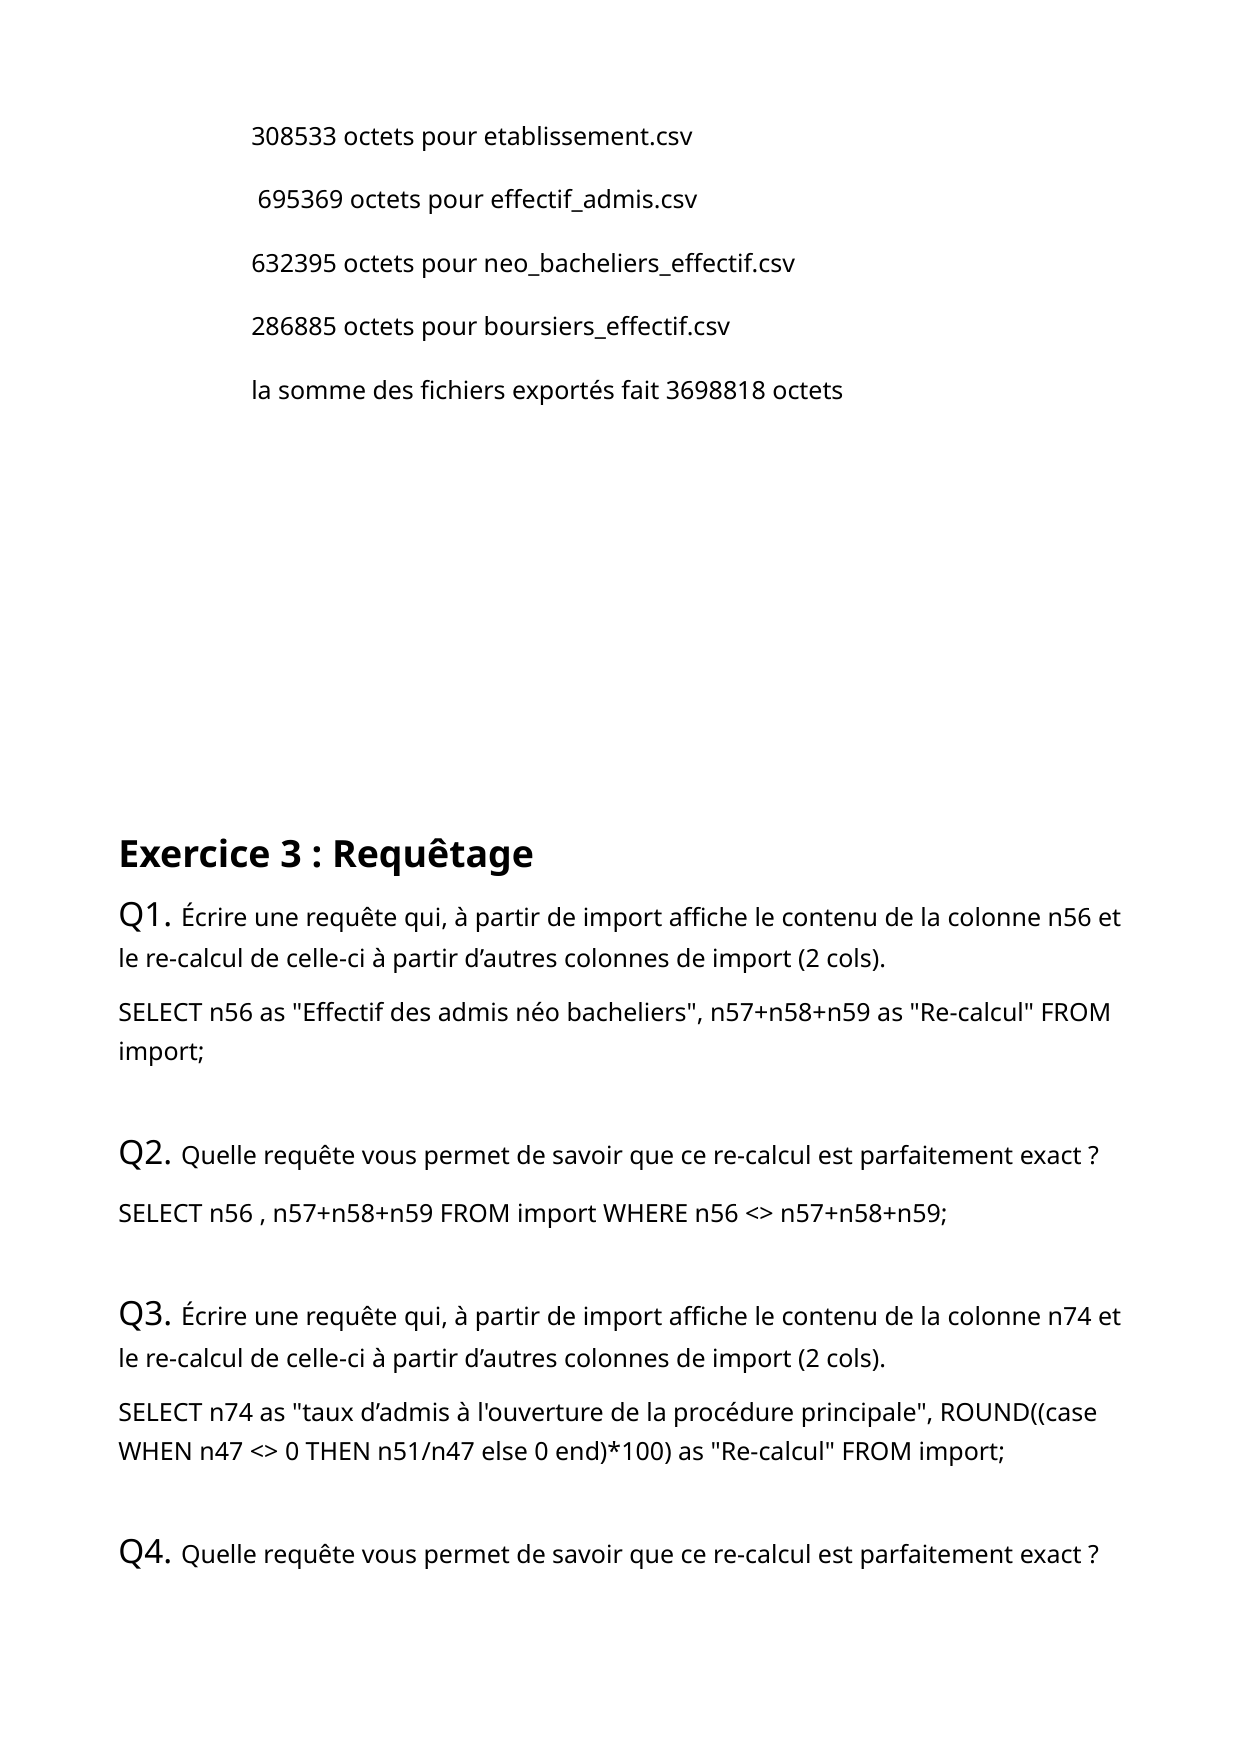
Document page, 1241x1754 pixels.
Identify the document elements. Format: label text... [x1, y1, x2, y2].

text Q1. Écrire une requête qui, à partir de import affiche le contenu de la colonne n56 et le re-calcul de celle-ci à partir d’autres colonnes de import (2 cols). [118, 891, 1122, 975]
list 632395 octets pour neo_bacheliers_effectif.csv [222, 245, 1063, 279]
text Q4. Quelle requête vous permet de savoir que ce re-calcul est parfaitement exact ? [118, 1487, 1122, 1573]
text Q2. Quelle requête vous permet de savoir que ce re-calcul est parfaitement exact ? [118, 1088, 1122, 1174]
text Q3. Écrire une requête qui, à partir de import affiche le contenu de la colonne n74 et le re-calcul de celle-ci à partir d’autres colonnes de import (2 cols). [118, 1249, 1122, 1374]
list 695369 octets pour effectif_admis.csv [222, 182, 1063, 216]
subtitle Exercice 3 : Requêtage [118, 827, 1122, 878]
text SELECT n56 , n57+n58+n59 FROM import WHERE n56 <> n57+n58+n59; [118, 1195, 1122, 1229]
list 308533 octets pour etablissement.csv [222, 118, 1063, 152]
list la somme des fichiers exportés fait 3698818 octets [222, 372, 1063, 406]
text SELECT n74 as "taux d’admis à l'ouverture de la procédure principale", ROUND((case WHEN n47 <> 0 THEN n51/n47 else 0 end)*100) as "Re-calcul" FROM import; [118, 1394, 1122, 1467]
list 286885 octets pour boursiers_effectif.csv [222, 309, 1063, 343]
text SELECT n56 as "Effectif des admis néo bacheliers", n57+n58+n59 as "Re-calcul" FROM import; [118, 995, 1122, 1068]
